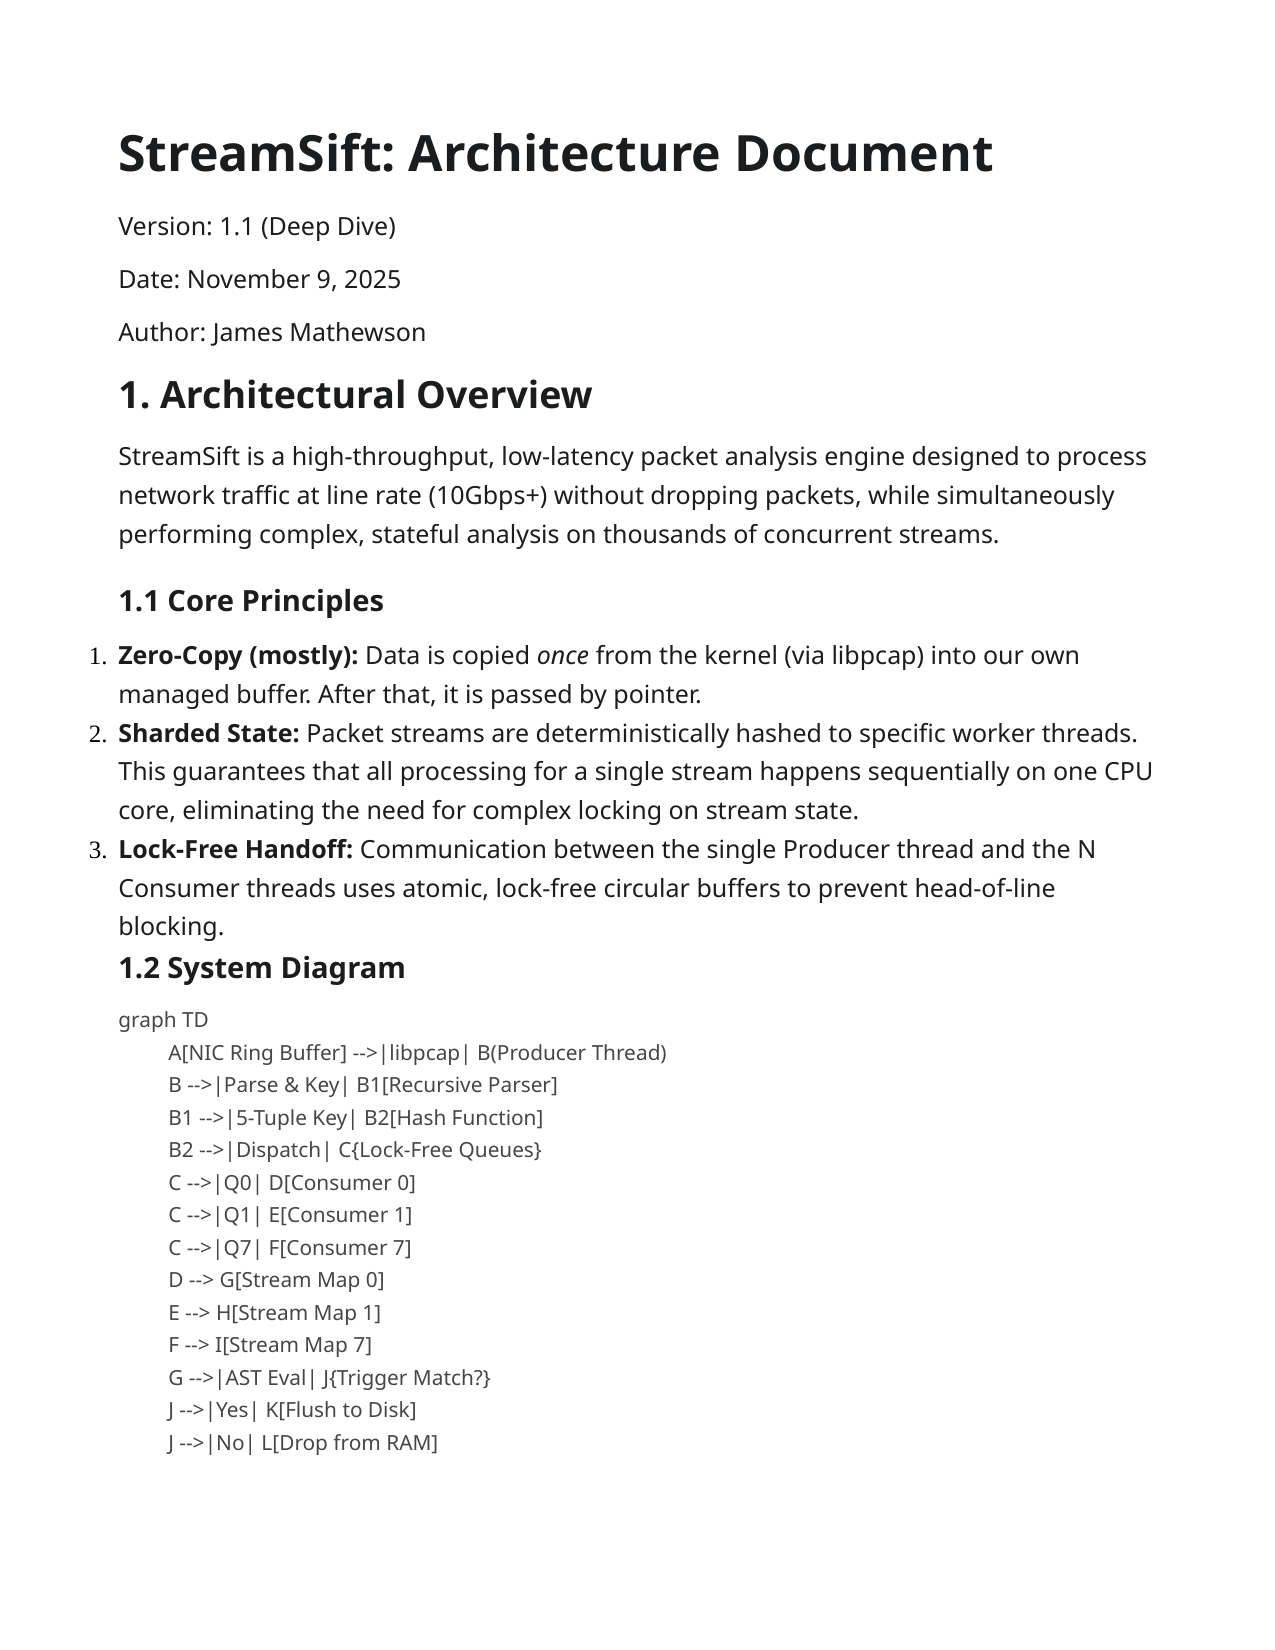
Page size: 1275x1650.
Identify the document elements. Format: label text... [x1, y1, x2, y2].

subtitle StreamSift: Architecture Document [118, 118, 1157, 186]
text B -->|Parse & Key| B1[Recursive Parser] [118, 1070, 1157, 1099]
text graph TD [118, 1006, 1157, 1034]
text B1 -->|5-Tuple Key| B2[Hash Function] [118, 1103, 1157, 1131]
text C -->|Q7| F[Consumer 7] [118, 1233, 1157, 1261]
text C -->|Q0| D[Consumer 0] [118, 1168, 1157, 1196]
text StreamSift is a high-throughput, low-latency packet analysis engine designed to process network traffic at line rate (10Gbps+) without dropping packets, while simultaneously performing complex, stateful analysis on thousands of concurrent streams. [118, 439, 1157, 550]
text Version: 1.1 (Deep Dive) [118, 208, 1157, 242]
text E --> H[Stream Map 1] [118, 1298, 1157, 1326]
list Lock-Free Handoff: Communication between the single Producer thread and the N Consumer threads uses atomic, lock-free circular buffers to prevent head-of-line blocking. [118, 832, 1157, 943]
text B2 -->|Dispatch| C{Lock-Free Queues} [118, 1135, 1157, 1164]
subtitle 1. Architectural Overview [118, 368, 1157, 419]
text F --> I[Stream Map 7] [118, 1330, 1157, 1359]
text A[NIC Ring Buffer] -->|libpcap| B(Producer Thread) [118, 1038, 1157, 1066]
subtitle 1.1 Core Principles [118, 580, 1157, 620]
list Sharded State: Packet streams are deterministically hashed to specific worker threads. This guarantees that all processing for a single stream happens sequentially on one CPU core, eliminating the need for complex locking on stream state. [118, 715, 1157, 827]
list Zero-Copy (mostly): Data is copied once from the kernel (via libpcap) into our own managed buffer. After that, it is passed by pointer. [118, 638, 1157, 711]
subtitle 1.2 System Diagram [118, 948, 1157, 987]
text G -->|AST Eval| J{Trigger Match?} [118, 1363, 1157, 1391]
text D --> G[Stream Map 0] [118, 1265, 1157, 1294]
text Author: James Mathewson [118, 315, 1157, 349]
text C -->|Q1| E[Consumer 1] [118, 1200, 1157, 1229]
text Date: November 9, 2025 [118, 262, 1157, 296]
text J -->|Yes| K[Flush to Disk] [118, 1395, 1157, 1424]
text J -->|No| L[Drop from RAM] [118, 1428, 1157, 1456]
